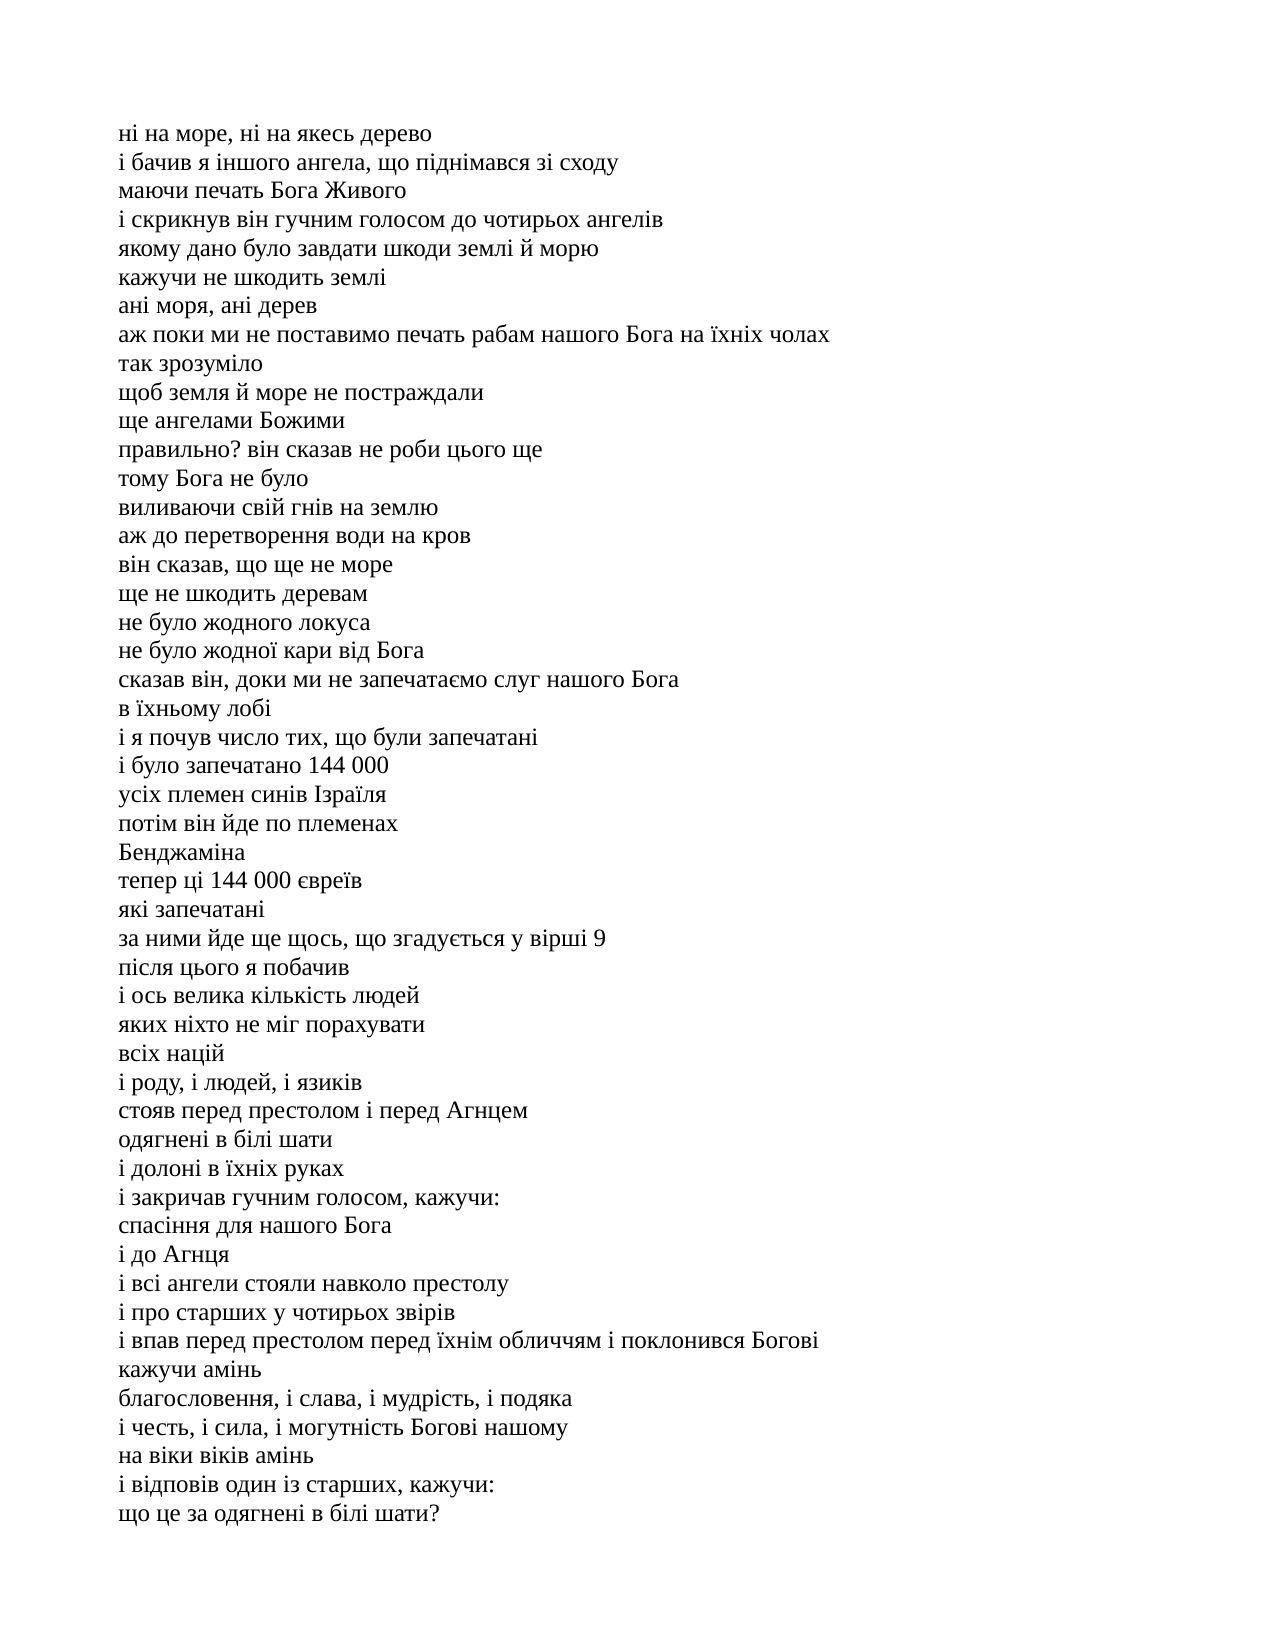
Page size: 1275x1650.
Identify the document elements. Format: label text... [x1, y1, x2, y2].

text кажучи не шкодить землі [118, 262, 1157, 291]
text тому Бога не було [118, 463, 1157, 492]
text одягнені в білі шати [118, 1124, 1157, 1153]
text щоб земля й море не постраждали [118, 377, 1157, 406]
text і всі ангели стояли навколо престолу [118, 1268, 1157, 1297]
text кажучи амінь [118, 1354, 1157, 1383]
text правильно? він сказав не роби цього ще [118, 434, 1157, 463]
text і відповів один із старших, кажучи: [118, 1469, 1157, 1498]
text що це за одягнені в білі шати? [118, 1498, 1157, 1527]
text тепер ці 144 000 євреїв [118, 866, 1157, 894]
text спасіння для нашого Бога [118, 1211, 1157, 1239]
text всіх націй [118, 1038, 1157, 1067]
text і було запечатано 144 000 [118, 751, 1157, 779]
text потім він йде по племенах [118, 808, 1157, 837]
text після цього я побачив [118, 952, 1157, 981]
text не було жодного локуса [118, 607, 1157, 636]
text ще ангелами Божими [118, 406, 1157, 434]
text так зрозуміло [118, 348, 1157, 377]
text маючи печать Бога Живого [118, 176, 1157, 204]
text і скрикнув він гучним голосом до чотирьох ангелів [118, 204, 1157, 233]
text за ними йде ще щось, що згадується у вірші 9 [118, 923, 1157, 952]
text і до Агнця [118, 1239, 1157, 1268]
text і закричав гучним голосом, кажучи: [118, 1182, 1157, 1211]
text ні на море, ні на якесь дерево [118, 118, 1157, 147]
text і честь, і сила, і могутність Богові нашому [118, 1412, 1157, 1441]
text на віки віків амінь [118, 1441, 1157, 1469]
text Бенджаміна [118, 837, 1157, 866]
text і ось велика кількість людей [118, 981, 1157, 1009]
text яких ніхто не міг порахувати [118, 1009, 1157, 1038]
text в їхньому лобі [118, 693, 1157, 722]
text усіх племен синів Ізраїля [118, 779, 1157, 808]
text виливаючи свій гнів на землю [118, 492, 1157, 521]
text і долоні в їхніх руках [118, 1153, 1157, 1182]
text аж поки ми не поставимо печать рабам нашого Бога на їхніх чолах [118, 319, 1157, 348]
text і я почув число тих, що були запечатані [118, 722, 1157, 751]
text і впав перед престолом перед їхнім обличчям і поклонився Богові [118, 1326, 1157, 1354]
text і бачив я іншого ангела, що піднімався зі сходу [118, 147, 1157, 176]
text і про старших у чотирьох звірів [118, 1297, 1157, 1326]
text сказав він, доки ми не запечатаємо слуг нашого Бога [118, 664, 1157, 693]
text і роду, і людей, і язиків [118, 1067, 1157, 1096]
text не було жодної кари від Бога [118, 636, 1157, 664]
text які запечатані [118, 894, 1157, 923]
text якому дано було завдати шкоди землі й морю [118, 233, 1157, 262]
text ще не шкодить деревам [118, 578, 1157, 607]
text стояв перед престолом і перед Агнцем [118, 1096, 1157, 1124]
text аж до перетворення води на кров [118, 521, 1157, 549]
text благословення, і слава, і мудрість, і подяка [118, 1383, 1157, 1412]
text ані моря, ані дерев [118, 291, 1157, 319]
text він сказав, що ще не море [118, 549, 1157, 578]
